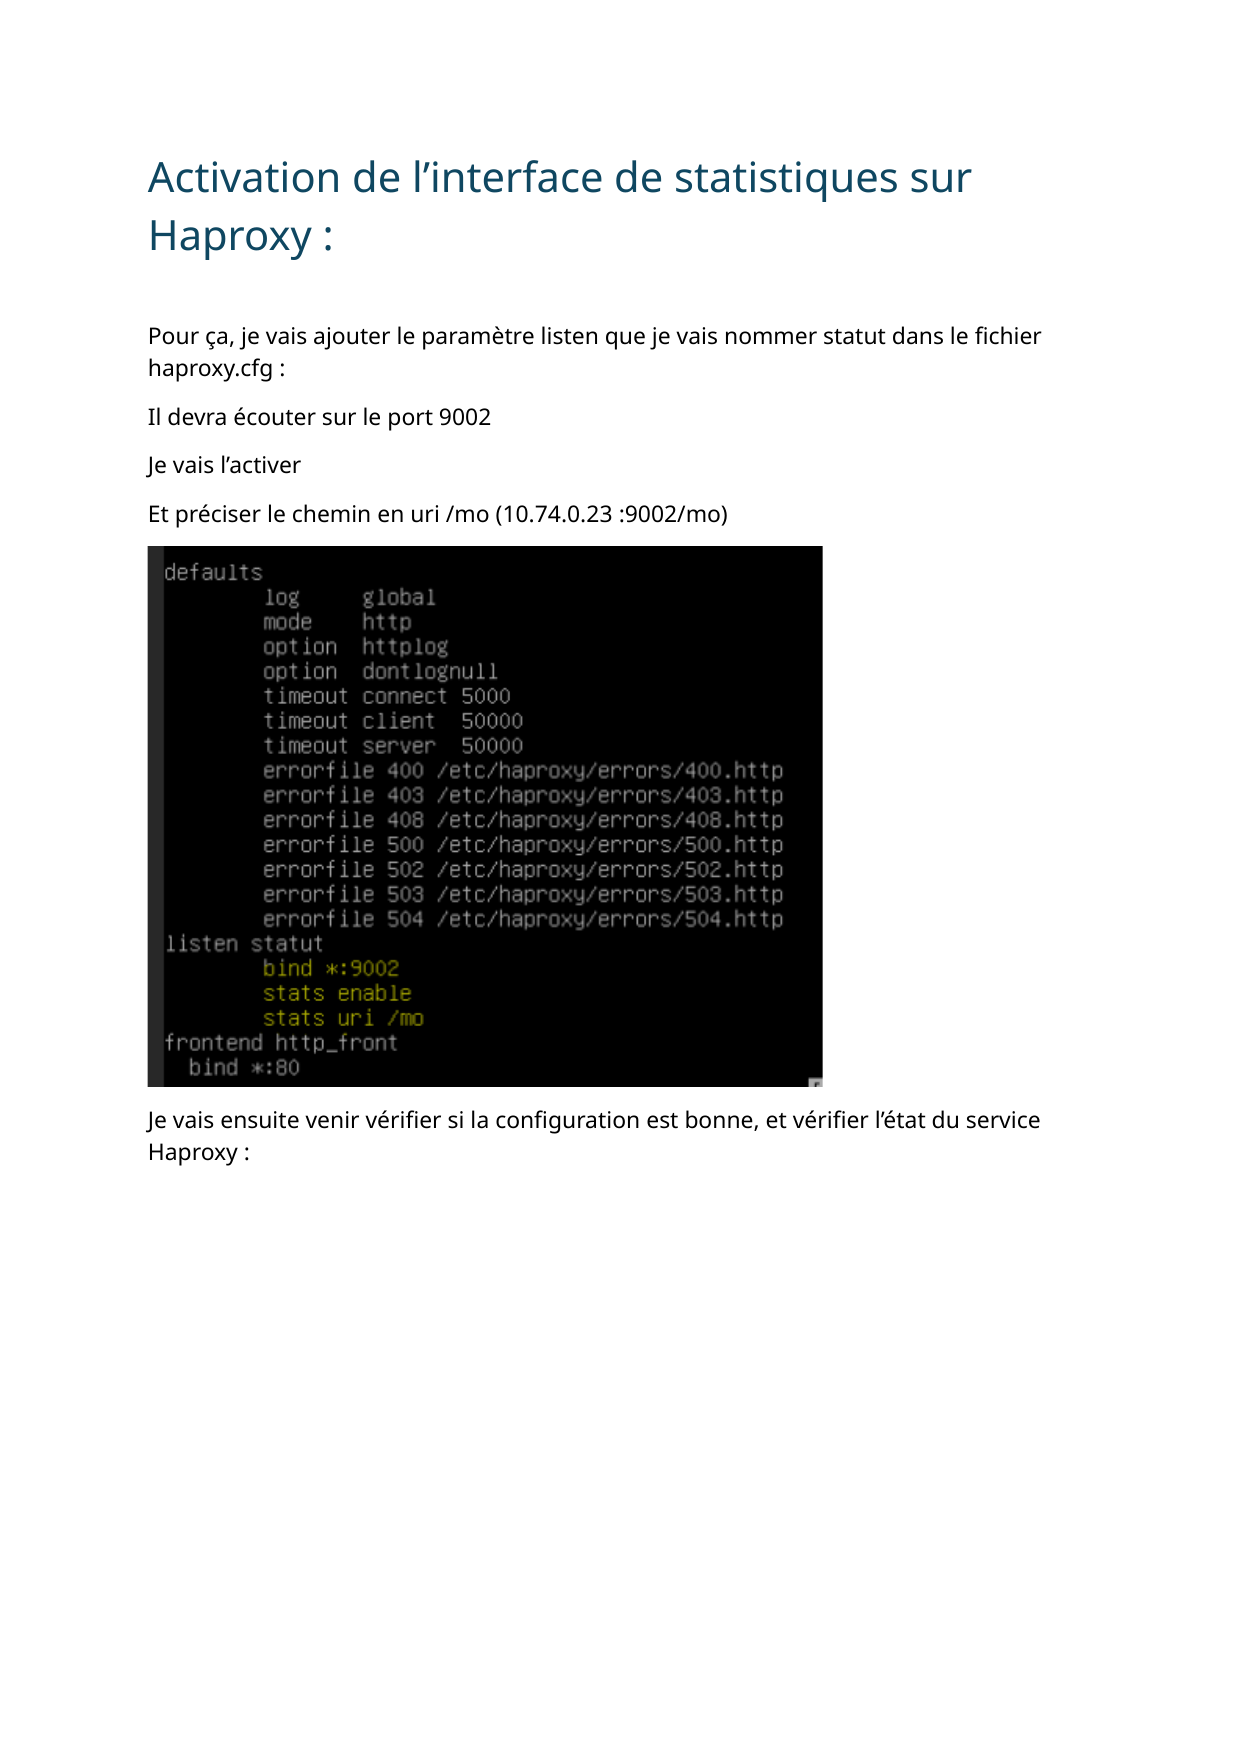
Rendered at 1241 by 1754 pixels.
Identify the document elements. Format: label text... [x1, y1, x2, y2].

subtitle Activation de l’interface de statistiques sur Haproxy : [148, 148, 1093, 262]
text Je vais l’activer [148, 449, 1093, 480]
text Il devra écouter sur le port 9002 [148, 401, 1093, 432]
text Pour ça, je vais ajouter le paramètre listen que je vais nommer statut dans le fichier haproxy.cfg : [148, 320, 1093, 383]
text Je vais ensuite venir vérifier si la configuration est bonne, et vérifier l’état du service Haproxy : [148, 1104, 1093, 1167]
text Et préciser le chemin en uri /mo (10.74.0.23 :9002/mo) [148, 498, 1093, 529]
